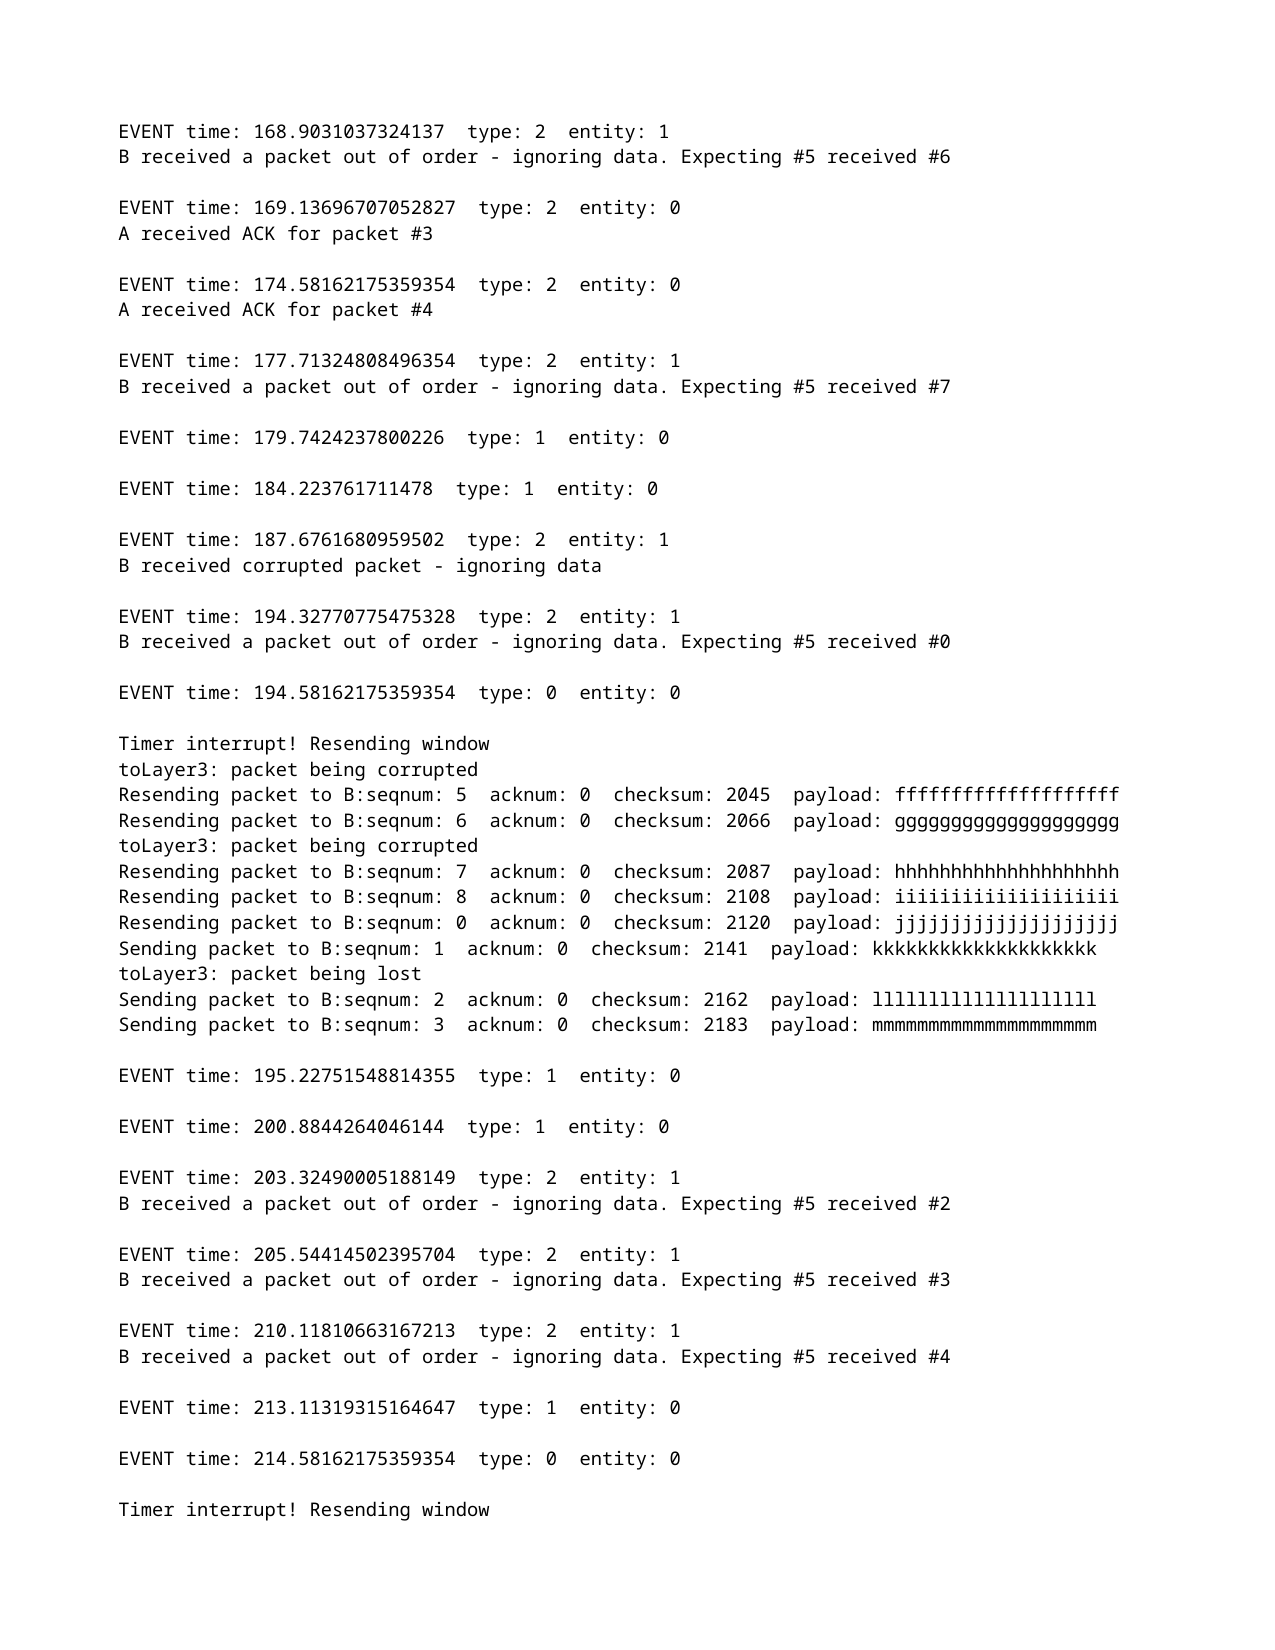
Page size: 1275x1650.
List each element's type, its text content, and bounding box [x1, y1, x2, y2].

text A received ACK for packet #3 [118, 220, 1157, 246]
text EVENT time: 177.71324808496354 type: 2 entity: 1 [118, 348, 1157, 373]
text EVENT time: 194.58162175359354 type: 0 entity: 0 [118, 679, 1157, 705]
text Resending packet to B:seqnum: 0 acknum: 0 checksum: 2120 payload: jjjjjjjjjjjjjjjjjjjj [118, 909, 1157, 935]
text EVENT time: 184.223761711478 type: 1 entity: 0 [118, 475, 1157, 501]
text Sending packet to B:seqnum: 1 acknum: 0 checksum: 2141 payload: kkkkkkkkkkkkkkkkkkkk [118, 935, 1157, 960]
text Sending packet to B:seqnum: 3 acknum: 0 checksum: 2183 payload: mmmmmmmmmmmmmmmmmmmm [118, 1011, 1157, 1037]
text toLayer3: packet being lost [118, 960, 1157, 986]
text Sending packet to B:seqnum: 2 acknum: 0 checksum: 2162 payload: llllllllllllllllllll [118, 986, 1157, 1011]
text B received a packet out of order - ignoring data. Expecting #5 received #6 [118, 144, 1157, 169]
text B received a packet out of order - ignoring data. Expecting #5 received #0 [118, 628, 1157, 654]
text toLayer3: packet being corrupted [118, 833, 1157, 858]
text Resending packet to B:seqnum: 7 acknum: 0 checksum: 2087 payload: hhhhhhhhhhhhhhhhhhhh [118, 858, 1157, 884]
text EVENT time: 214.58162175359354 type: 0 entity: 0 [118, 1445, 1157, 1471]
text Resending packet to B:seqnum: 8 acknum: 0 checksum: 2108 payload: iiiiiiiiiiiiiiiiiiii [118, 884, 1157, 909]
text EVENT time: 169.13696707052827 type: 2 entity: 0 [118, 195, 1157, 220]
text B received a packet out of order - ignoring data. Expecting #5 received #2 [118, 1190, 1157, 1216]
text toLayer3: packet being corrupted [118, 756, 1157, 782]
text EVENT time: 168.9031037324137 type: 2 entity: 1 [118, 118, 1157, 144]
text EVENT time: 210.11810663167213 type: 2 entity: 1 [118, 1318, 1157, 1343]
text A received ACK for packet #4 [118, 297, 1157, 322]
text B received corrupted packet - ignoring data [118, 552, 1157, 577]
text EVENT time: 213.11319315164647 type: 1 entity: 0 [118, 1394, 1157, 1420]
text EVENT time: 195.22751548814355 type: 1 entity: 0 [118, 1062, 1157, 1088]
text EVENT time: 205.54414502395704 type: 2 entity: 1 [118, 1241, 1157, 1267]
text Timer interrupt! Resending window [118, 1496, 1157, 1522]
text EVENT time: 179.7424237800226 type: 1 entity: 0 [118, 424, 1157, 450]
text EVENT time: 203.32490005188149 type: 2 entity: 1 [118, 1164, 1157, 1190]
text Resending packet to B:seqnum: 5 acknum: 0 checksum: 2045 payload: ffffffffffffffffffff [118, 782, 1157, 807]
text EVENT time: 174.58162175359354 type: 2 entity: 0 [118, 271, 1157, 297]
text Timer interrupt! Resending window [118, 731, 1157, 756]
text EVENT time: 187.6761680959502 type: 2 entity: 1 [118, 526, 1157, 552]
text EVENT time: 200.8844264046144 type: 1 entity: 0 [118, 1113, 1157, 1139]
text Resending packet to B:seqnum: 6 acknum: 0 checksum: 2066 payload: gggggggggggggggggggg [118, 807, 1157, 833]
text B received a packet out of order - ignoring data. Expecting #5 received #4 [118, 1343, 1157, 1369]
text B received a packet out of order - ignoring data. Expecting #5 received #3 [118, 1267, 1157, 1292]
text EVENT time: 194.32770775475328 type: 2 entity: 1 [118, 603, 1157, 628]
text B received a packet out of order - ignoring data. Expecting #5 received #7 [118, 373, 1157, 399]
